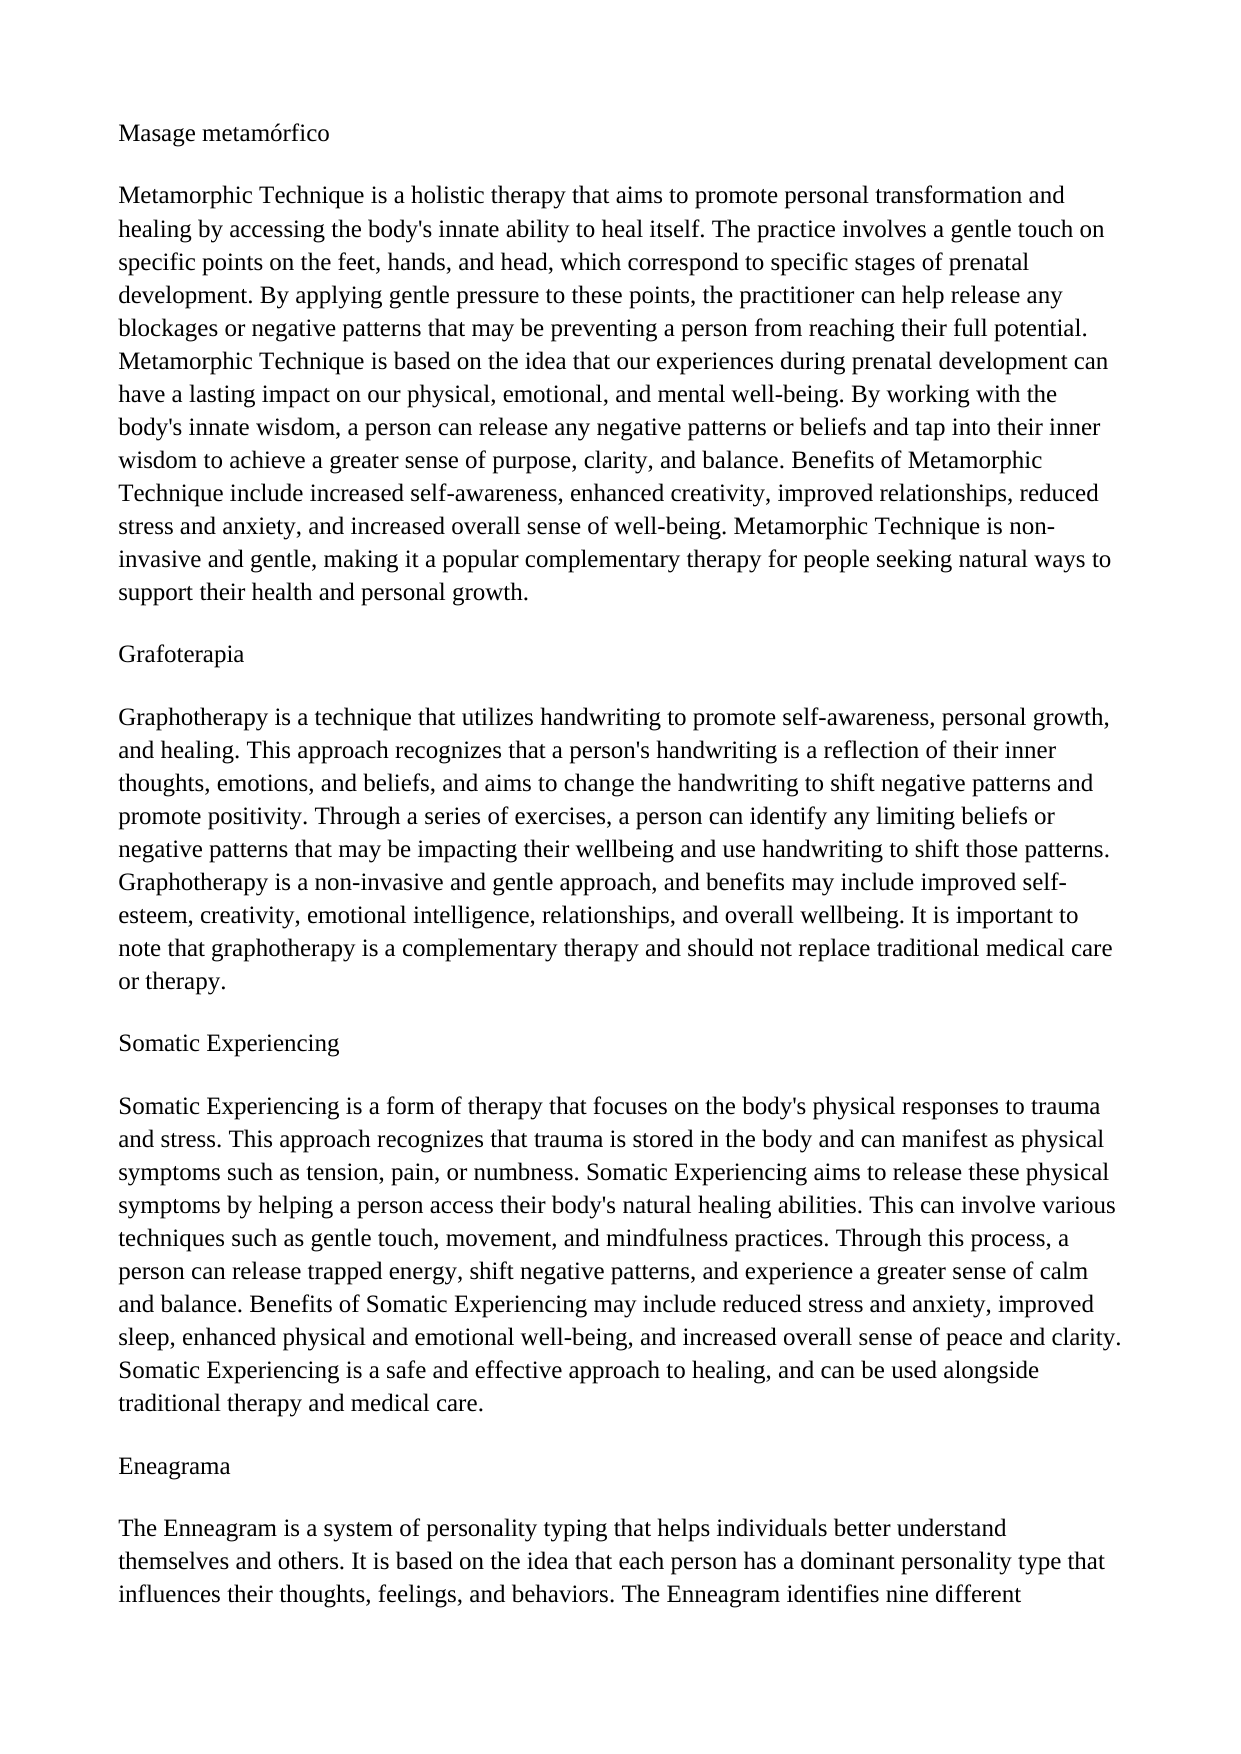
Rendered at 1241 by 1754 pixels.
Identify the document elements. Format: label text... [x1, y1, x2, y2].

text Somatic Experiencing [118, 1028, 1122, 1057]
text Somatic Experiencing is a form of therapy that focuses on the body's physical responses to trauma and stress. This approach recognizes that trauma is stored in the body and can manifest as physical symptoms such as tension, pain, or numbness. Somatic Experiencing aims to release these physical symptoms by helping a person access their body's natural healing abilities. This can involve various techniques such as gentle touch, movement, and mindfulness practices. Through this process, a person can release trapped energy, shift negative patterns, and experience a greater sense of calm and balance. Benefits of Somatic Experiencing may include reduced stress and anxiety, improved sleep, enhanced physical and emotional well-being, and increased overall sense of peace and clarity. Somatic Experiencing is a safe and effective approach to healing, and can be used alongside traditional therapy and medical care. [118, 1091, 1122, 1417]
text The Enneagram is a system of personality typing that helps individuals better understand themselves and others. It is based on the idea that each person has a dominant personality type that influences their thoughts, feelings, and behaviors. The Enneagram identifies nine different [118, 1513, 1122, 1608]
text Masage metamórfico [118, 118, 1122, 147]
text Grafoterapia [118, 639, 1122, 668]
text Eneagrama [118, 1451, 1122, 1479]
text Metamorphic Technique is a holistic therapy that aims to promote personal transformation and healing by accessing the body's innate ability to heal itself. The practice involves a gentle touch on specific points on the feet, hands, and head, which correspond to specific stages of prenatal development. By applying gentle pressure to these points, the practitioner can help release any blockages or negative patterns that may be preventing a person from reaching their full potential. Metamorphic Technique is based on the idea that our experiences during prenatal development can have a lasting impact on our physical, emotional, and mental well-being. By working with the body's innate wisdom, a person can release any negative patterns or beliefs and tap into their inner wisdom to achieve a greater sense of purpose, clarity, and balance. Benefits of Metamorphic Technique include increased self-awareness, enhanced creativity, improved relationships, reduced stress and anxiety, and increased overall sense of well-being. Metamorphic Technique is non-invasive and gentle, making it a popular complementary therapy for people seeking natural ways to support their health and personal growth. [118, 181, 1122, 606]
text Graphotherapy is a technique that utilizes handwriting to promote self-awareness, personal growth, and healing. This approach recognizes that a person's handwriting is a reflection of their inner thoughts, emotions, and beliefs, and aims to change the handwriting to shift negative patterns and promote positivity. Through a series of exercises, a person can identify any limiting beliefs or negative patterns that may be impacting their wellbeing and use handwriting to shift those patterns. Graphotherapy is a non-invasive and gentle approach, and benefits may include improved self-esteem, creativity, emotional intelligence, relationships, and overall wellbeing. It is important to note that graphotherapy is a complementary therapy and should not replace traditional medical care or therapy. [118, 702, 1122, 995]
